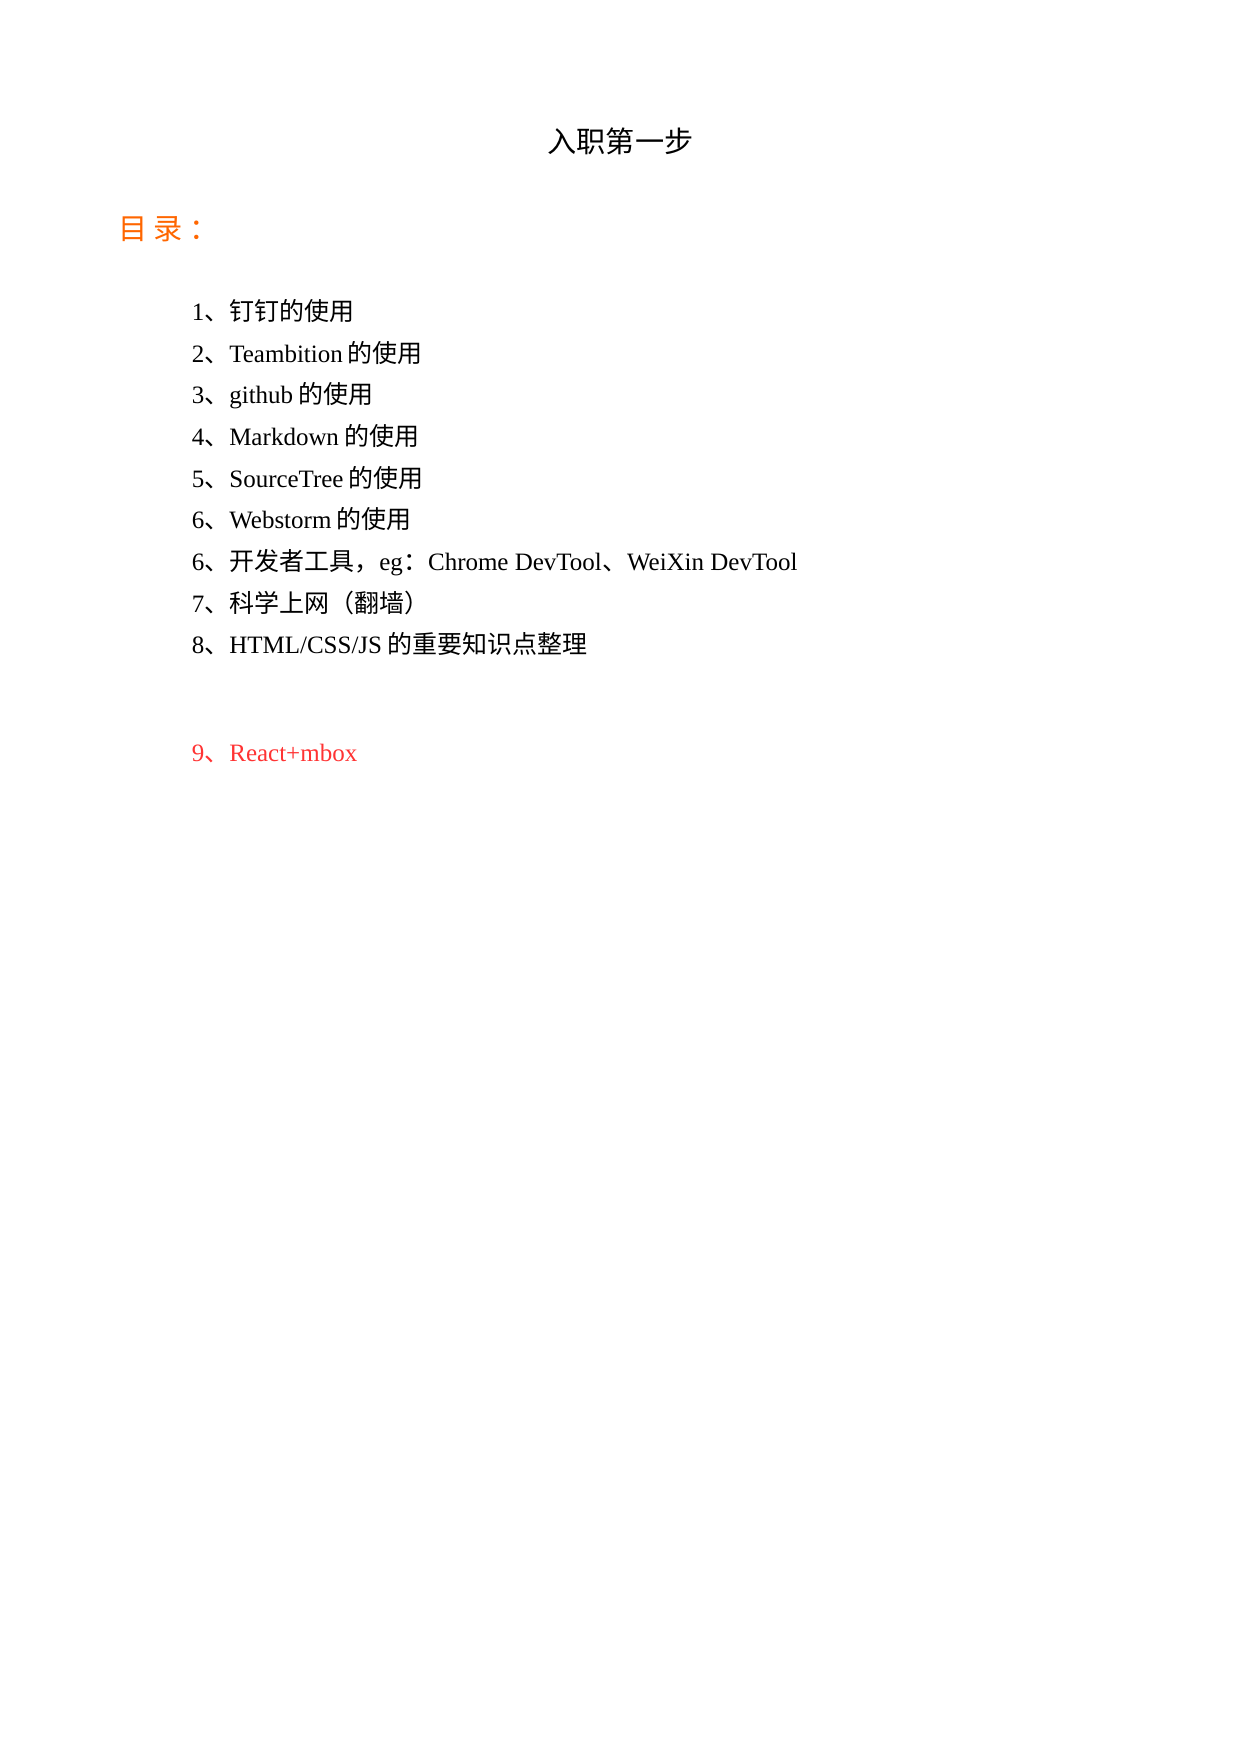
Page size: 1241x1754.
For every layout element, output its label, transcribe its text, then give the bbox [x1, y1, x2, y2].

text 5、SourceTree的使用 [192, 458, 1122, 494]
text 6、开发者工具，eg：Chrome DevTool、WeiXin DevTool [192, 542, 1122, 578]
text 9、React+mbox [192, 733, 1122, 769]
text 6、Webstorm的使用 [192, 500, 1122, 536]
text 2、Teambition的使用 [192, 333, 1122, 369]
text 7、科学上网（翻墙） [192, 583, 1122, 619]
text 1、钉钉的使用 [192, 292, 1122, 328]
text 4、Markdown的使用 [192, 417, 1122, 453]
text 目 录 ： [118, 205, 1122, 247]
text 8、HTML/CSS/JS的重要知识点整理 [192, 625, 1122, 661]
text 入职第一步 [118, 118, 1122, 160]
text 3、github的使用 [192, 375, 1122, 411]
